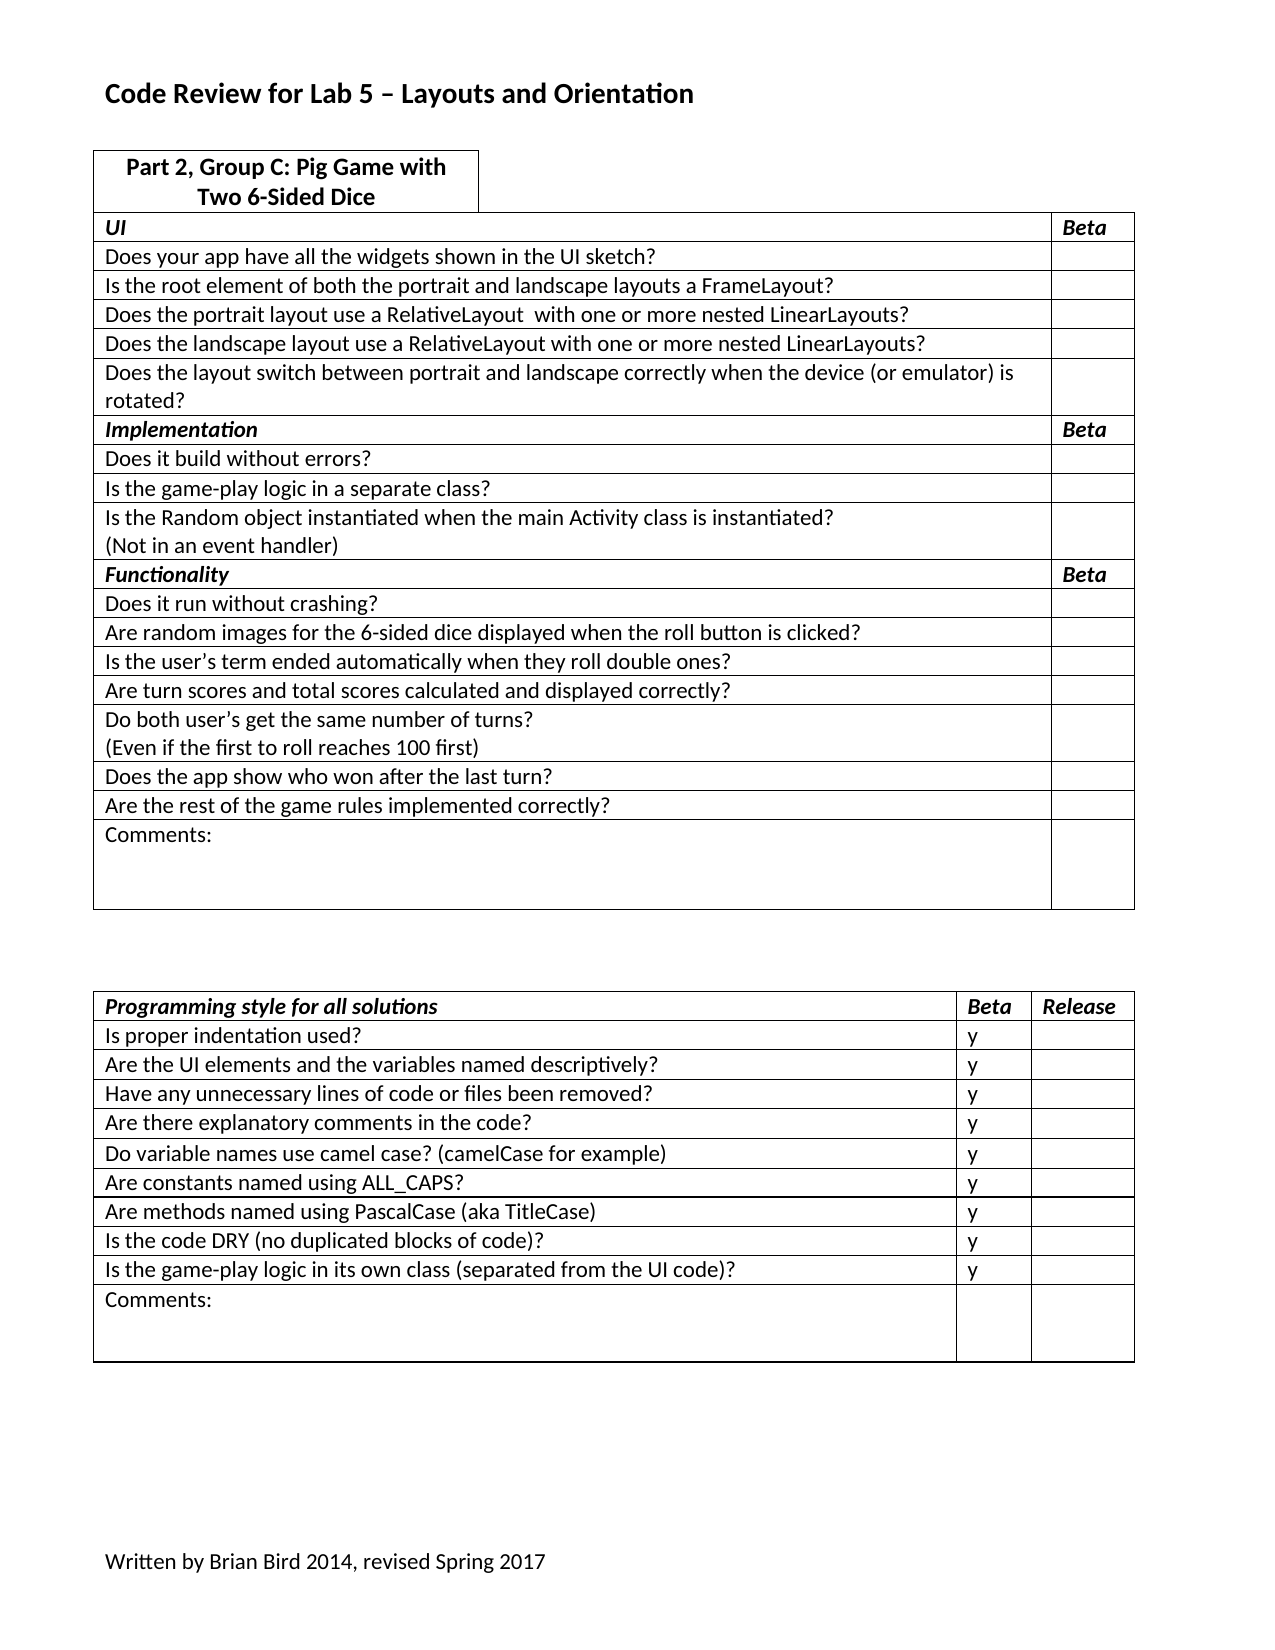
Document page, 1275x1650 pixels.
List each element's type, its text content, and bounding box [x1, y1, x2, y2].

table_cell [1052, 618, 1134, 646]
table_cell y [957, 1169, 1031, 1196]
table_cell [1052, 762, 1134, 790]
table_cell [1052, 791, 1134, 819]
table_cell Functionality [94, 560, 1051, 588]
table_cell [1032, 1169, 1134, 1196]
table_cell Have any unnecessary lines of code or files been removed? [94, 1080, 956, 1107]
table_cell Is proper indentation used? [94, 1021, 956, 1049]
table_cell [1032, 1285, 1134, 1361]
table_cell [1052, 300, 1134, 328]
table_cell Comments: [94, 1285, 956, 1361]
table_cell Is the root element of both the portrait and landscape layouts a FrameLayout? [94, 271, 1051, 299]
table_cell Does your app have all the widgets shown in the UI sketch? [94, 242, 1051, 270]
table_cell [1052, 589, 1134, 617]
table_cell [1032, 1021, 1134, 1049]
table_header Programming style for all solutions [94, 992, 956, 1020]
table_cell [1052, 271, 1134, 299]
table_header Release [1032, 992, 1134, 1020]
table_cell UI [94, 213, 1051, 241]
table_cell [1052, 705, 1134, 761]
table_cell [1052, 474, 1134, 502]
table_cell Beta [1052, 560, 1134, 588]
table_cell Implementation [94, 416, 1051, 443]
table_cell Is the game-play logic in its own class (separated from the UI code)? [94, 1256, 956, 1284]
table_cell y [957, 1256, 1031, 1284]
table_cell [1052, 329, 1134, 357]
table_cell Does it build without errors? [94, 445, 1051, 473]
table_cell [1032, 1080, 1134, 1107]
table_header Part 2, Group C: Pig Game with Two 6-Sided Dice [94, 151, 478, 212]
table_cell [1052, 676, 1134, 704]
table_cell [1052, 242, 1134, 270]
table_cell [1052, 503, 1134, 559]
table_cell Are random images for the 6-sided dice displayed when the roll button is clicked? [94, 618, 1051, 646]
table_cell [1052, 647, 1134, 675]
table_cell Is the user’s term ended automatically when they roll double ones? [94, 647, 1051, 675]
table_cell Does the app show who won after the last turn? [94, 762, 1051, 790]
table_cell Is the Random object instantiated when the main Activity class is instantiated? (Not in an event handler) [94, 503, 1051, 559]
table_cell [1032, 1227, 1134, 1254]
table_cell Comments: [94, 820, 1051, 909]
table_cell [1052, 359, 1134, 414]
table_cell Does the landscape layout use a RelativeLayout with one or more nested LinearLayouts? [94, 329, 1051, 357]
table_cell Are the UI elements and the variables named descriptively? [94, 1050, 956, 1078]
table_cell Are there explanatory comments in the code? [94, 1109, 956, 1138]
table_cell Are turn scores and total scores calculated and displayed correctly? [94, 676, 1051, 704]
table_cell y [957, 1198, 1031, 1226]
table_cell y [957, 1227, 1031, 1254]
table_cell Is the code DRY (no duplicated blocks of code)? [94, 1227, 956, 1254]
table_cell Are constants named using ALL_CAPS? [94, 1169, 956, 1196]
table_cell Does the portrait layout use a RelativeLayout with one or more nested LinearLayouts? [94, 300, 1051, 328]
table_cell Do both user’s get the same number of turns? (Even if the first to roll reaches 100 first) [94, 705, 1051, 761]
table_cell [1032, 1139, 1134, 1167]
table_header Beta [957, 992, 1031, 1020]
table_cell y [957, 1050, 1031, 1078]
table_cell Beta [1052, 213, 1134, 241]
table_cell y [957, 1139, 1031, 1167]
table_cell [957, 1285, 1031, 1361]
table_cell Are methods named using PascalCase (aka TitleCase) [94, 1198, 956, 1226]
table_cell Does the layout switch between portrait and landscape correctly when the device (or emulator) is rotated? [94, 359, 1051, 414]
table_cell y [957, 1021, 1031, 1049]
table_cell [1032, 1256, 1134, 1284]
table_cell Does it run without crashing? [94, 589, 1051, 617]
table_cell y [957, 1109, 1031, 1138]
table_cell Is the game-play logic in a separate class? [94, 474, 1051, 502]
table_cell Beta [1052, 416, 1134, 443]
table_cell [1052, 820, 1134, 909]
table_cell [1032, 1050, 1134, 1078]
table_cell [1032, 1198, 1134, 1226]
table_cell y [957, 1080, 1031, 1107]
table_cell Do variable names use camel case? (camelCase for example) [94, 1139, 956, 1167]
table_cell [1032, 1109, 1134, 1138]
table_cell [1052, 445, 1134, 473]
table_cell Are the rest of the game rules implemented correctly? [94, 791, 1051, 819]
